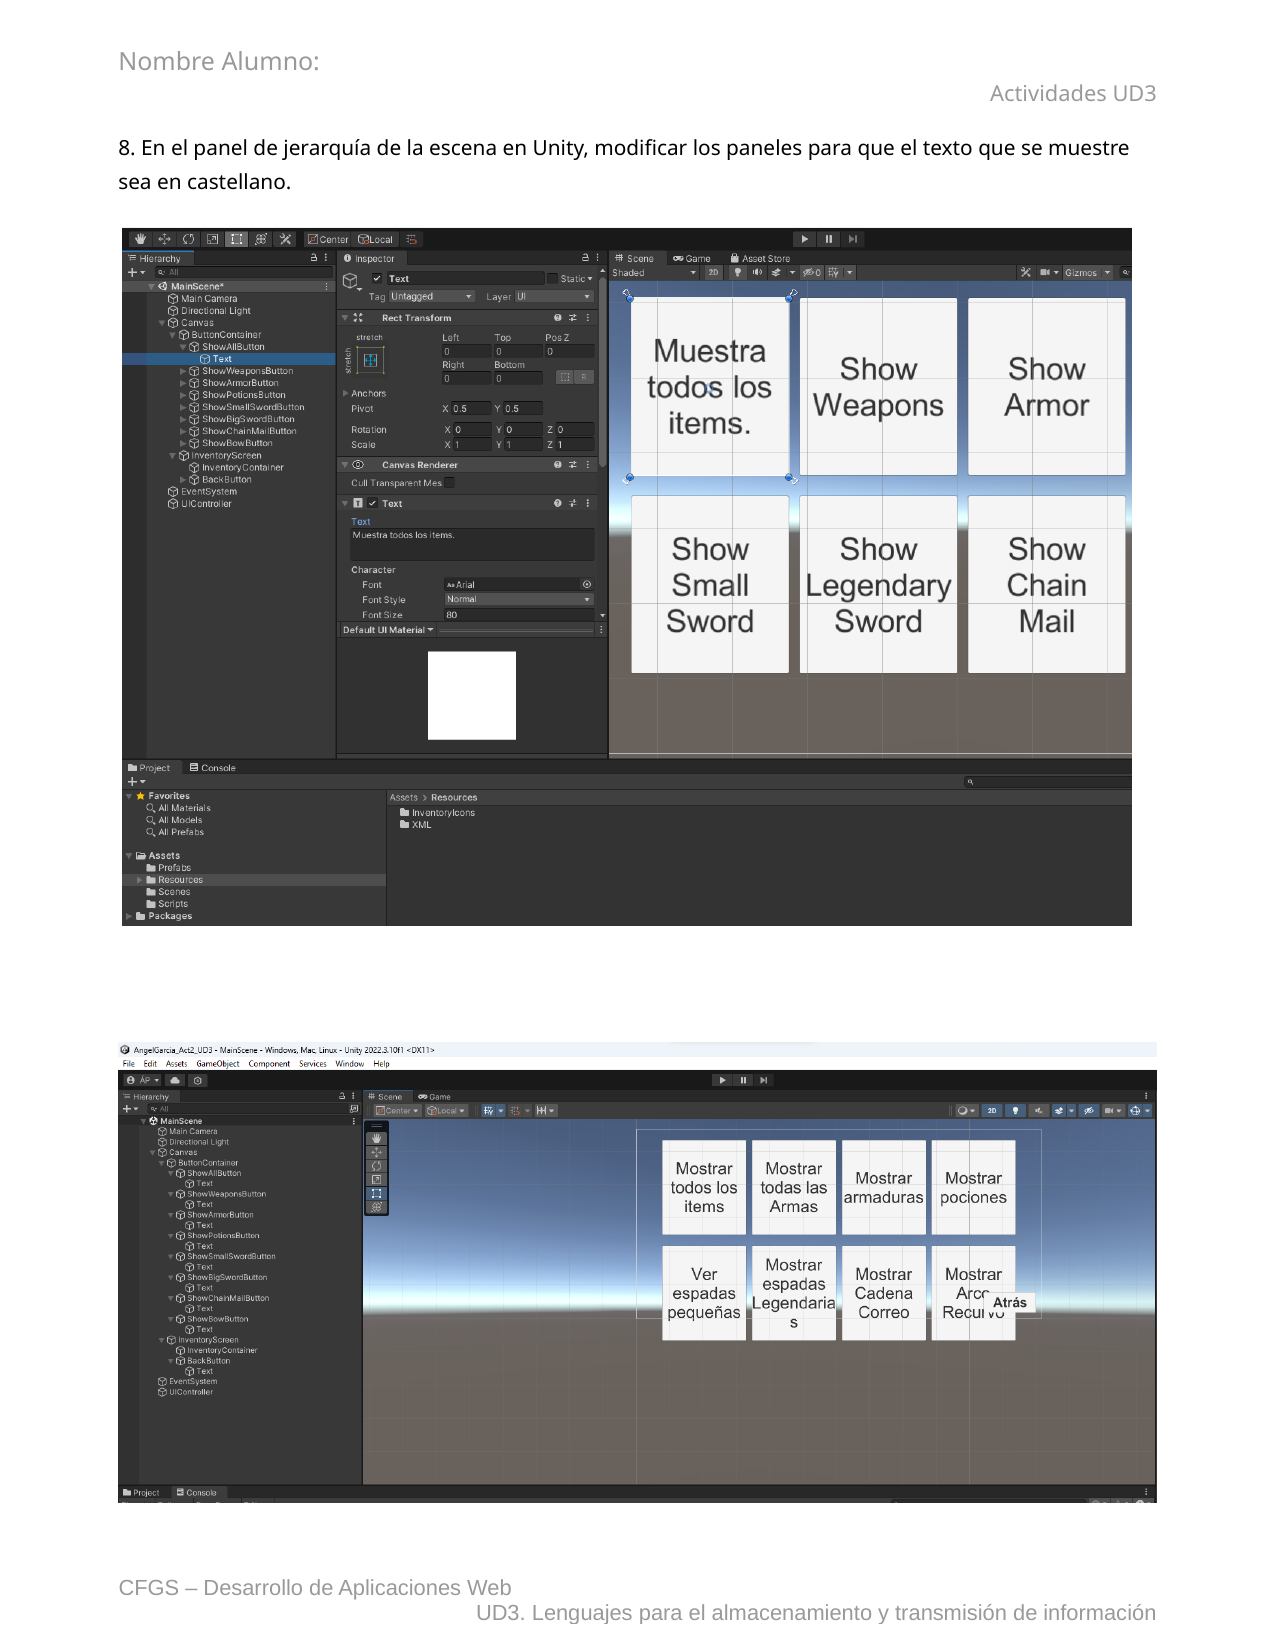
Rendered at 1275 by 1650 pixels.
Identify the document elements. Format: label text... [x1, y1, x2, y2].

picture [118, 1042, 1157, 1503]
text 8. En el panel de jerarquía de la escena en Unity, modificar los paneles para que el texto que se muestre sea en castellano. [118, 133, 1157, 195]
